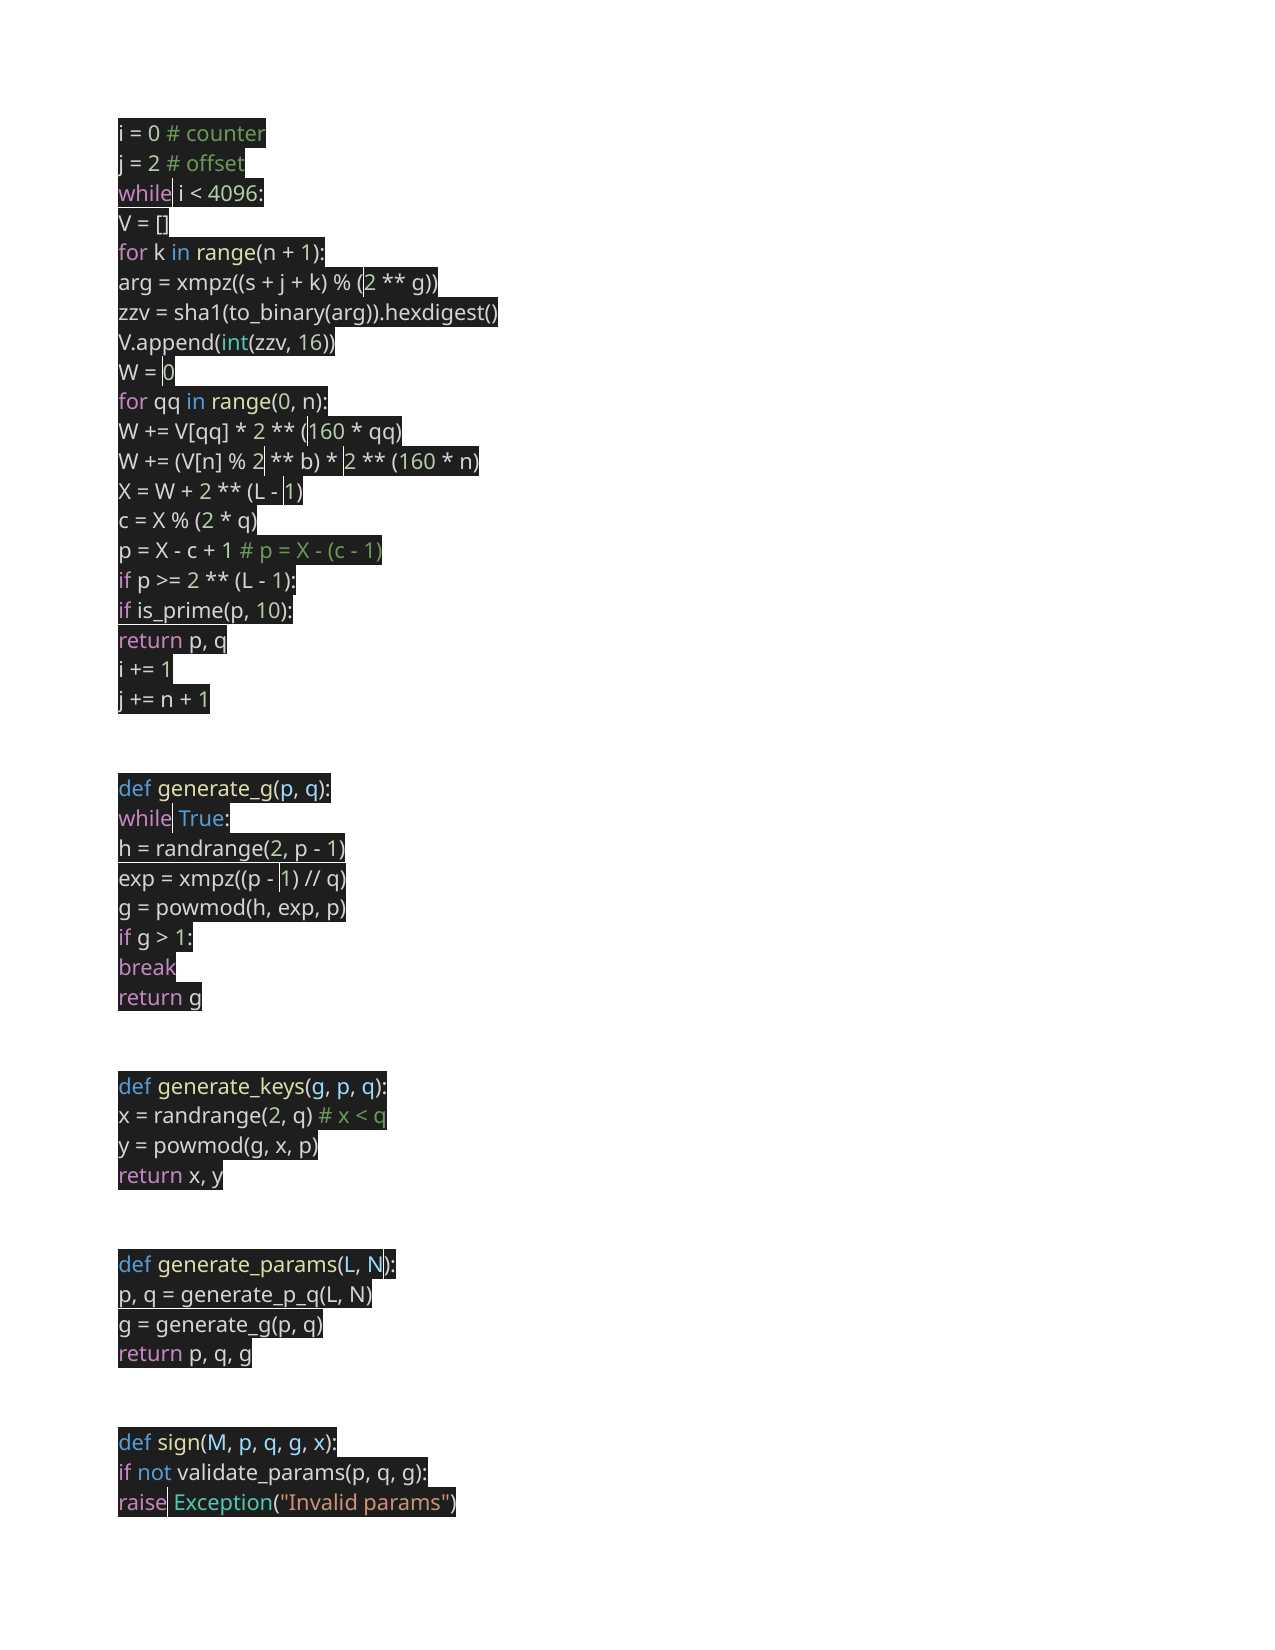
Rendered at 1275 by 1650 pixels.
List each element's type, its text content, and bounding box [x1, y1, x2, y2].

text if not validate_params(p, q, g): [118, 1457, 1157, 1487]
text X = W + 2 ** (L - 1) [118, 476, 1157, 505]
text zzv = sha1(to_binary(arg)).hexdigest() [118, 297, 1157, 327]
text while True: [118, 803, 1157, 833]
text V.append(int(zzv, 16)) [118, 327, 1157, 356]
text g = powmod(h, exp, p) [118, 892, 1157, 922]
text return p, q [118, 624, 1157, 654]
text def generate_g(p, q): [118, 773, 1157, 803]
text exp = xmpz((p - 1) // q) [118, 862, 1157, 892]
text y = powmod(g, x, p) [118, 1130, 1157, 1160]
text def generate_params(L, N): [118, 1249, 1157, 1279]
text if is_prime(p, 10): [118, 595, 1157, 624]
text j += n + 1 [118, 684, 1157, 714]
text if g > 1: [118, 922, 1157, 952]
text arg = xmpz((s + j + k) % (2 ** g)) [118, 267, 1157, 297]
text for k in range(n + 1): [118, 237, 1157, 267]
text return x, y [118, 1160, 1157, 1190]
text h = randrange(2, p - 1) [118, 833, 1157, 862]
text p = X - c + 1 # p = X - (c - 1) [118, 535, 1157, 565]
text while i < 4096: [118, 178, 1157, 207]
text raise Exception("Invalid params") [118, 1487, 1157, 1517]
text break [118, 952, 1157, 982]
text g = generate_g(p, q) [118, 1308, 1157, 1338]
text W = 0 [118, 356, 1157, 386]
text for qq in range(0, n): [118, 386, 1157, 416]
text c = X % (2 * q) [118, 505, 1157, 535]
text V = [] [118, 207, 1157, 237]
text return g [118, 982, 1157, 1011]
text W += V[qq] * 2 ** (160 * qq) [118, 416, 1157, 446]
text W += (V[n] % 2 ** b) * 2 ** (160 * n) [118, 446, 1157, 476]
text x = randrange(2, q) # x < q [118, 1100, 1157, 1130]
text i = 0 # counter [118, 118, 1157, 148]
text j = 2 # offset [118, 148, 1157, 178]
text return p, q, g [118, 1338, 1157, 1368]
text p, q = generate_p_q(L, N) [118, 1279, 1157, 1308]
text i += 1 [118, 654, 1157, 684]
text def sign(M, p, q, g, x): [118, 1427, 1157, 1457]
text def generate_keys(g, p, q): [118, 1071, 1157, 1100]
text if p >= 2 ** (L - 1): [118, 565, 1157, 595]
